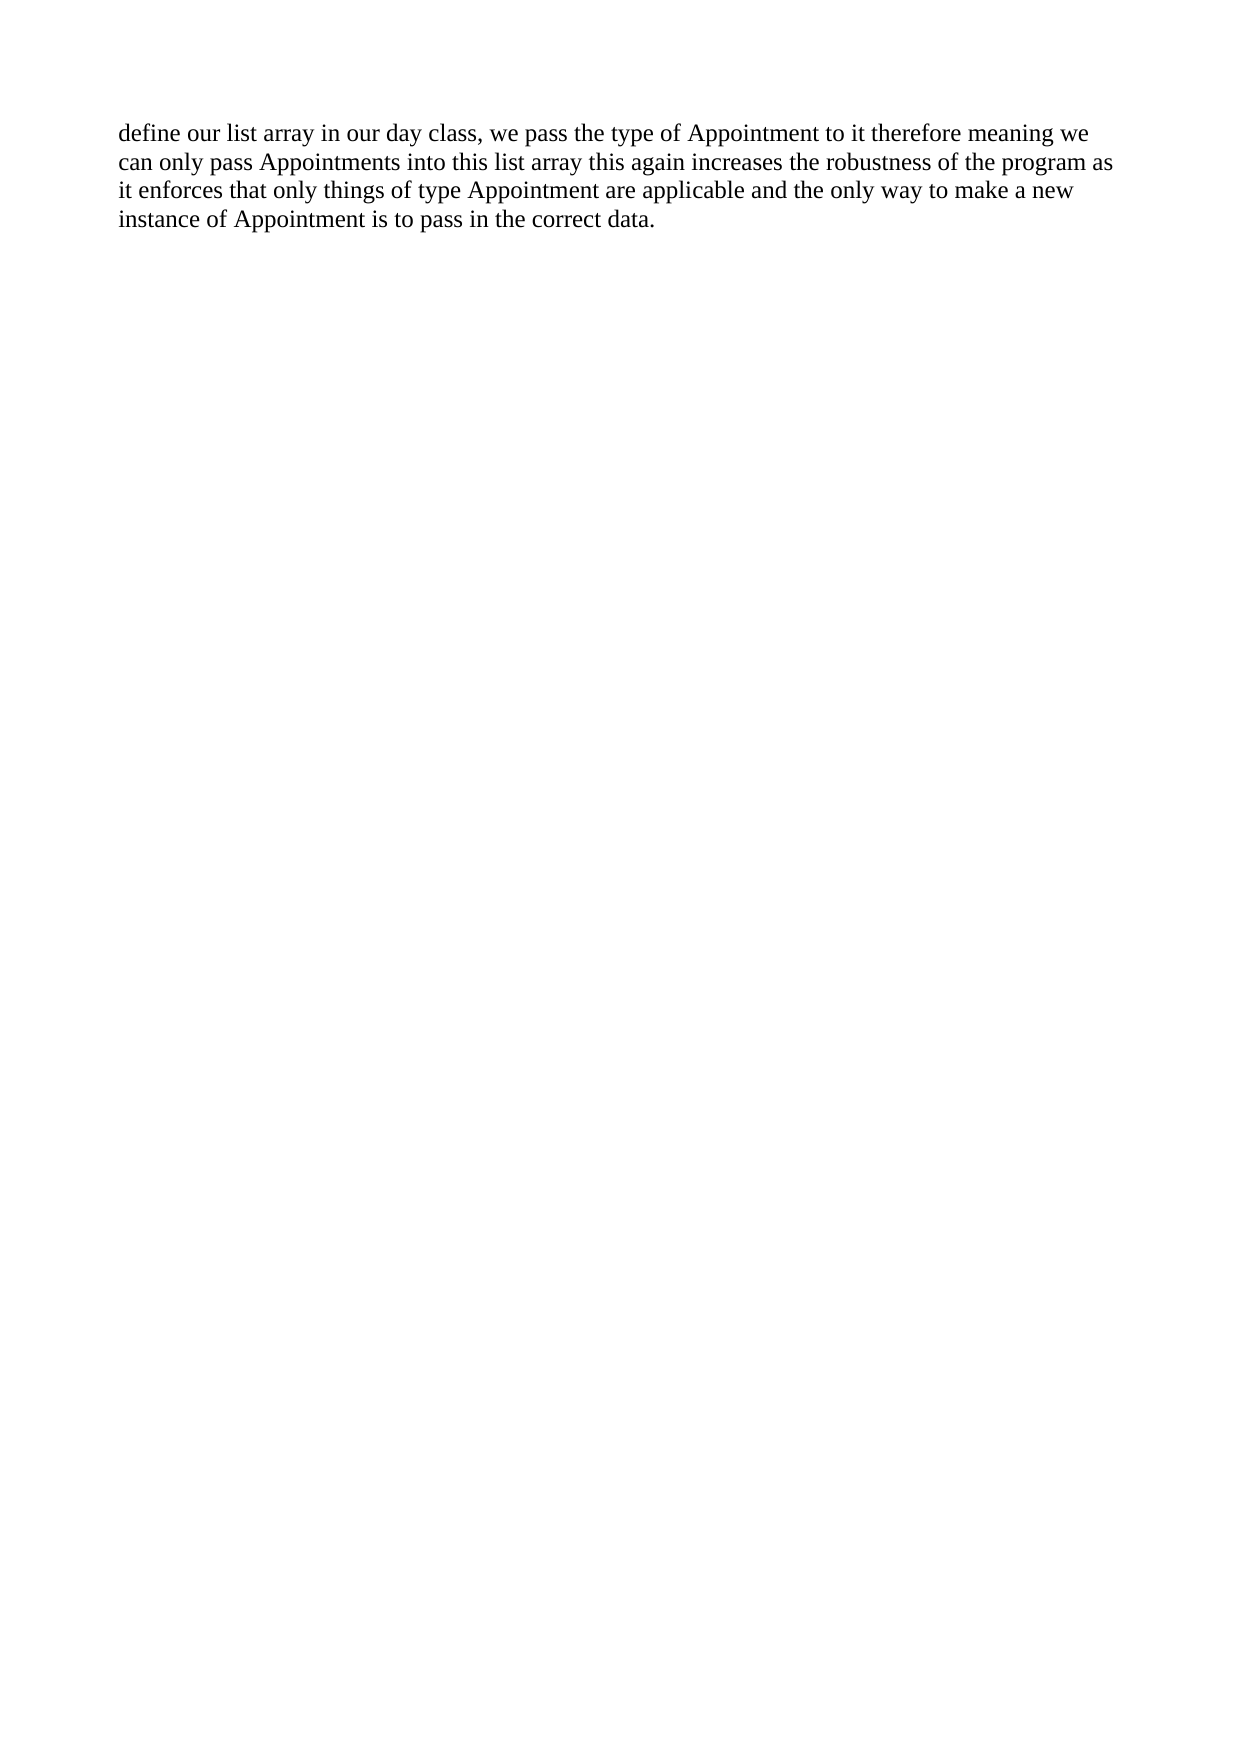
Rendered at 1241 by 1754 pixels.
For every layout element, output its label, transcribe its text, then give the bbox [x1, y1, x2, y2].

text define our list array in our day class, we pass the type of Appointment to it therefore meaning we can only pass Appointments into this list array this again increases the robustness of the program as it enforces that only things of type Appointment are applicable and the only way to make a new instance of Appointment is to pass in the correct data. [118, 118, 1122, 233]
